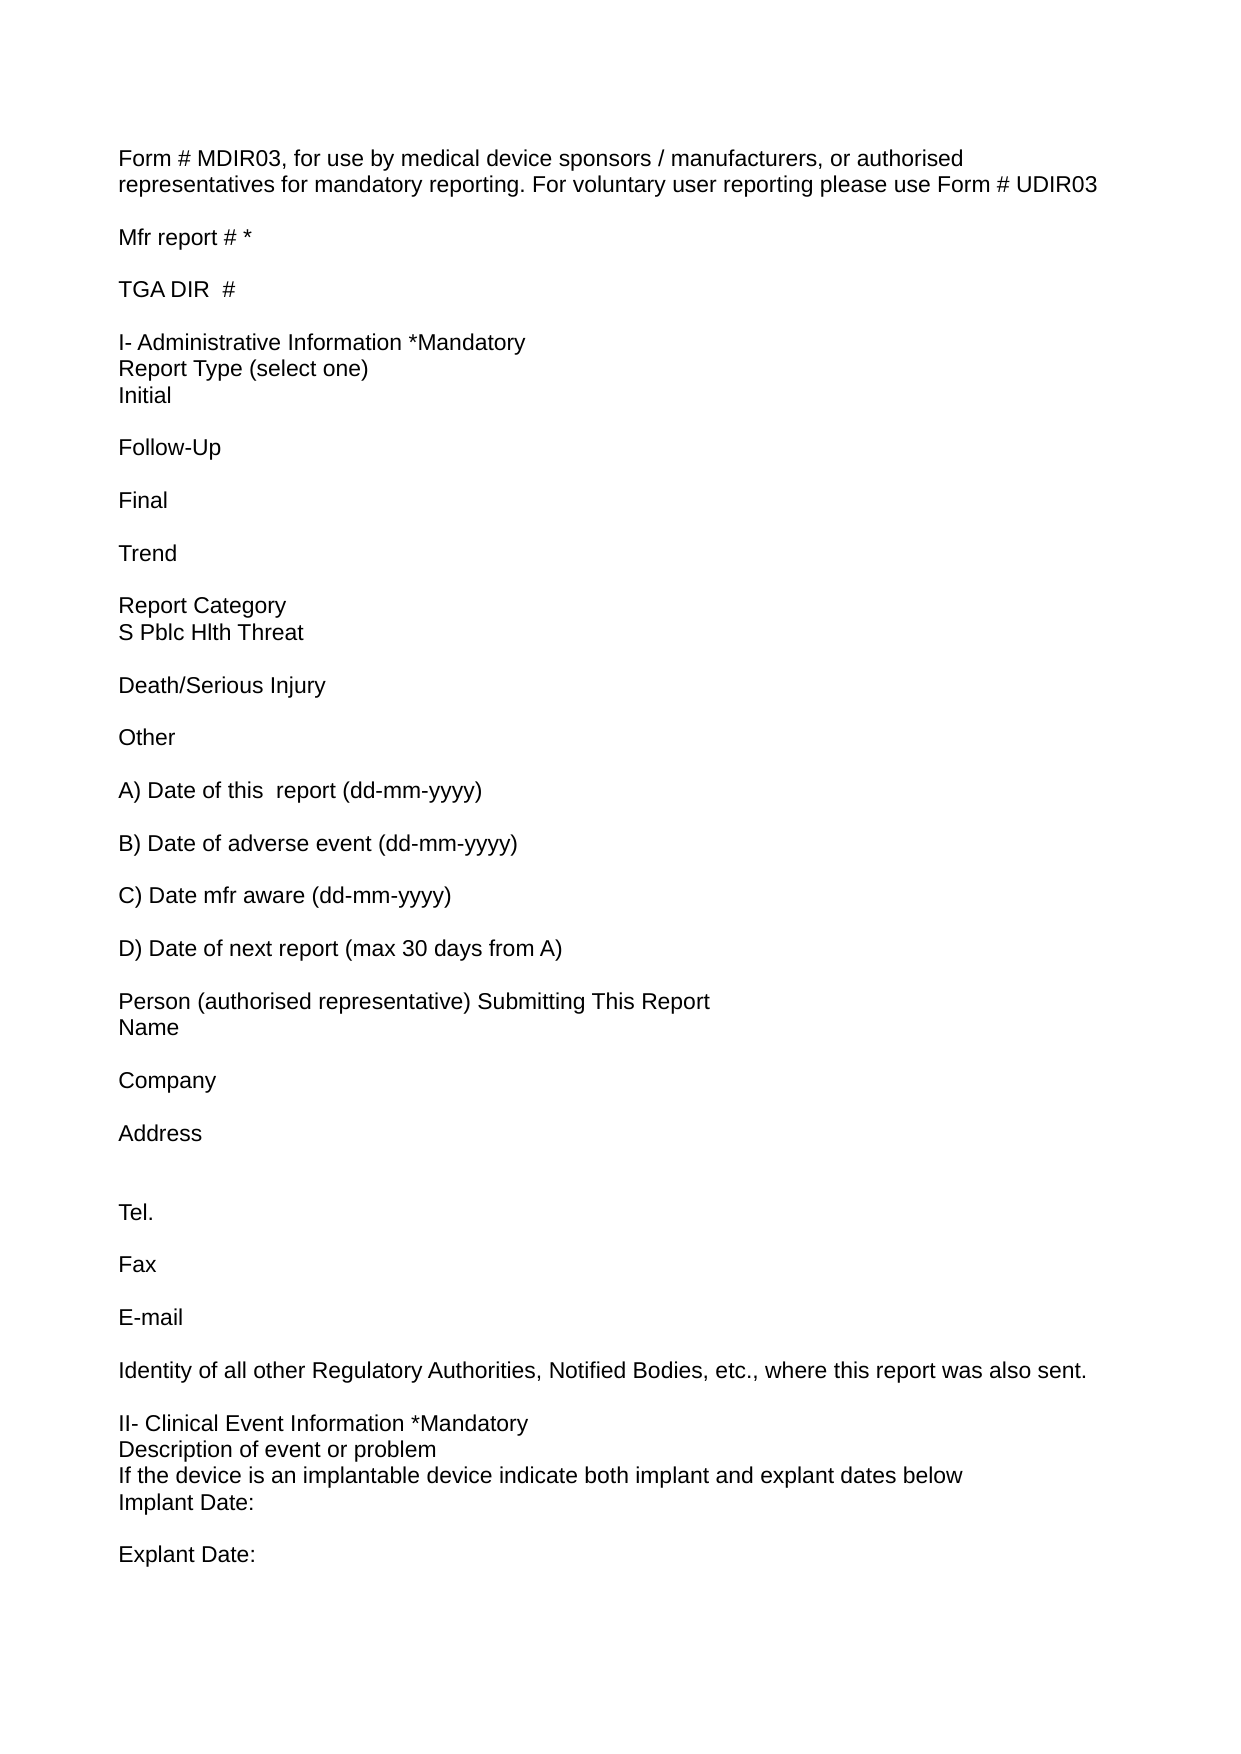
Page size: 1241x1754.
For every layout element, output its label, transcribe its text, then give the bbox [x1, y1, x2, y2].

text D) Date of next report (max 30 days from A) [118, 935, 1122, 961]
text If the device is an implantable device indicate both implant and explant dates below [118, 1462, 1122, 1488]
text S Pblc Hlth Threat [118, 619, 1122, 645]
text Form # MDIR03, for use by medical device sponsors / manufacturers, or authorised representatives for mandatory reporting. For voluntary user reporting please use Form # UDIR03 [118, 144, 1122, 197]
text E-mail [118, 1304, 1122, 1330]
text Trend [118, 540, 1122, 566]
text Explant Date: [118, 1541, 1122, 1568]
text Final [118, 487, 1122, 513]
text TGA DIR # [118, 276, 1122, 303]
text Implant Date: [118, 1488, 1122, 1515]
text Company [118, 1067, 1122, 1093]
text Death/Serious Injury [118, 672, 1122, 698]
text Tel. [118, 1199, 1122, 1225]
text Person (authorised representative) Submitting This Report [118, 988, 1122, 1014]
text II- Clinical Event Information *Mandatory [118, 1409, 1122, 1436]
text Initial [118, 382, 1122, 408]
text Fax [118, 1251, 1122, 1278]
text Follow-Up [118, 434, 1122, 461]
text I- Administrative Information *Mandatory [118, 329, 1122, 355]
text Description of event or problem [118, 1436, 1122, 1462]
text Report Type (select one) [118, 355, 1122, 382]
text Report Category [118, 592, 1122, 619]
text Mfr report # * [118, 223, 1122, 250]
text C) Date mfr aware (dd-mm-yyyy) [118, 882, 1122, 909]
text Other [118, 724, 1122, 751]
text B) Date of adverse event (dd-mm-yyyy) [118, 830, 1122, 856]
text A) Date of this report (dd-mm-yyyy) [118, 777, 1122, 803]
text Name [118, 1014, 1122, 1041]
text Identity of all other Regulatory Authorities, Notified Bodies, etc., where this report was also sent. [118, 1357, 1122, 1383]
text Address [118, 1119, 1122, 1146]
